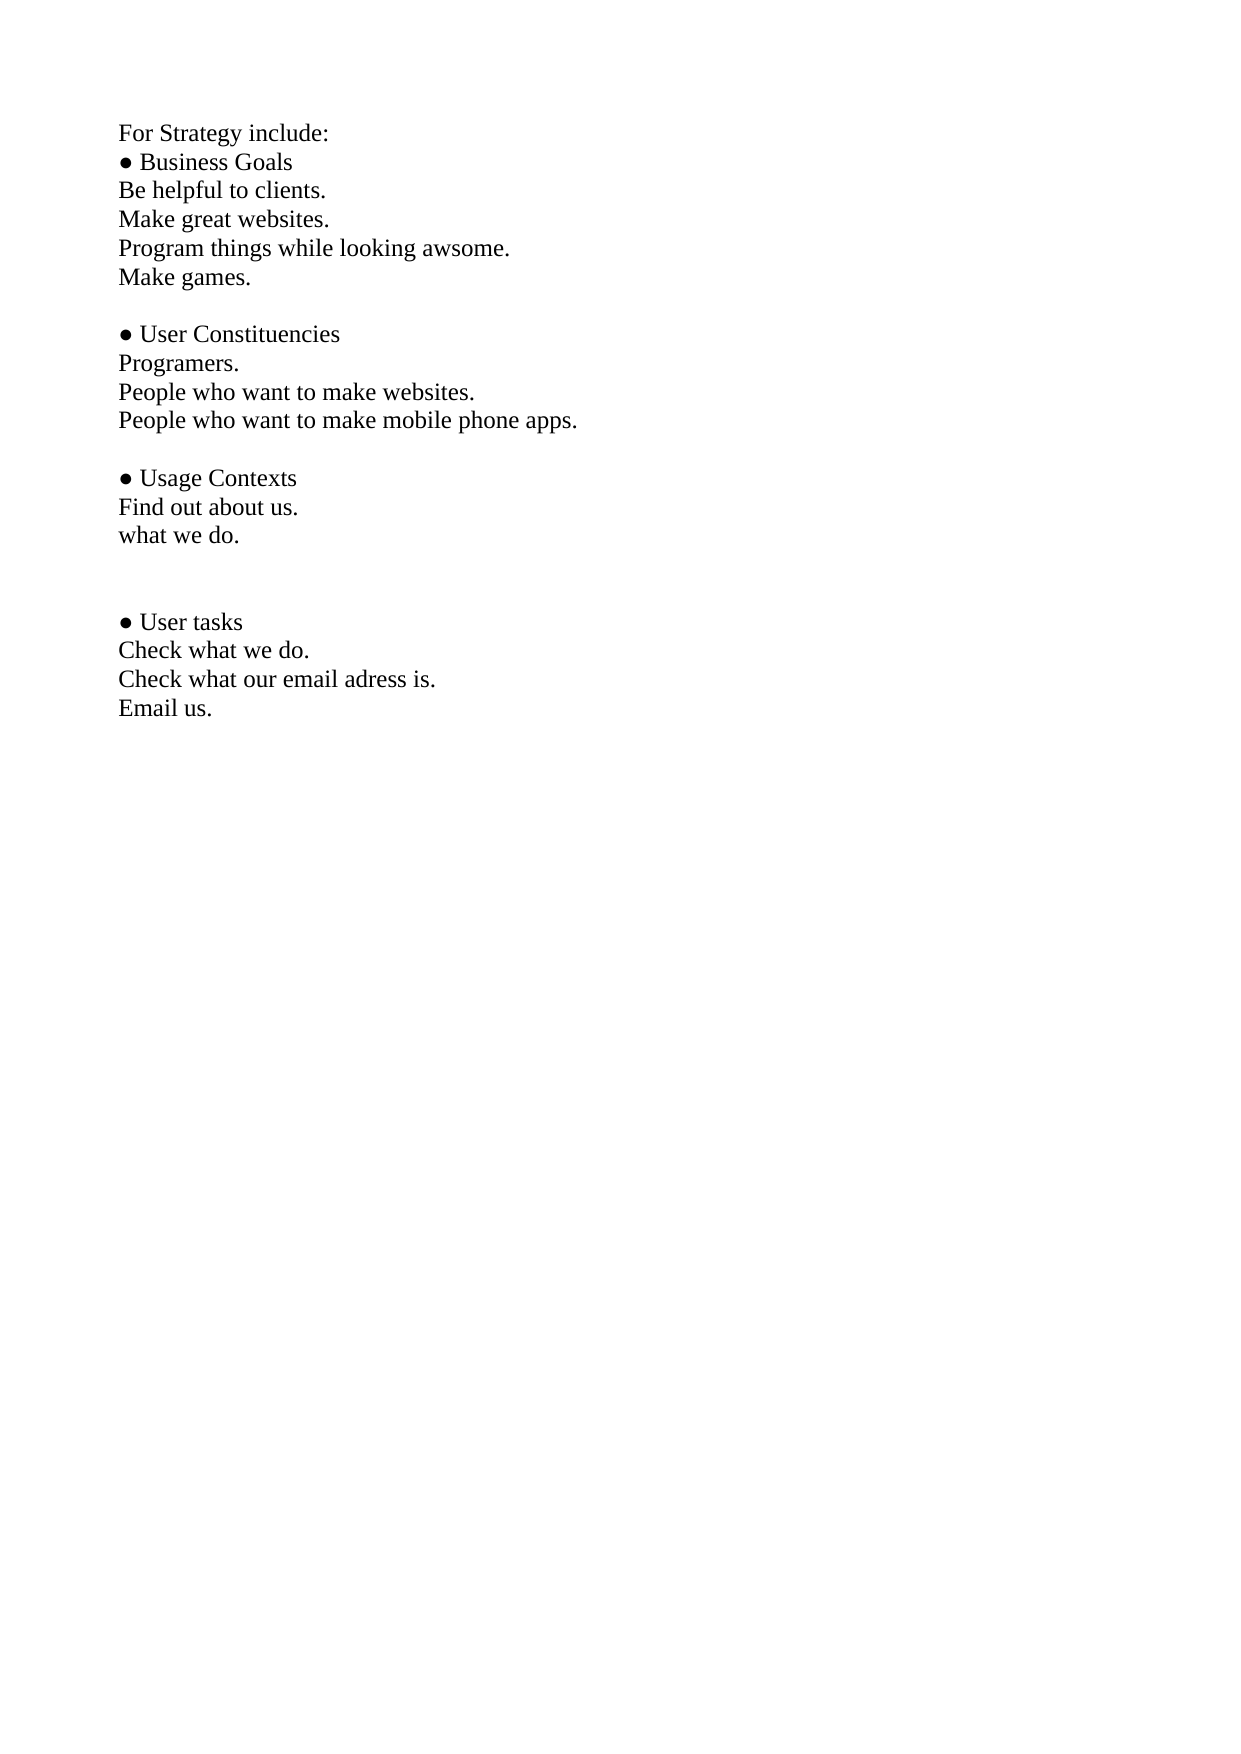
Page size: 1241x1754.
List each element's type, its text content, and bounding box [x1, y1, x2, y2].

text ● User Constituencies [118, 319, 1122, 348]
text ● User tasks [118, 607, 1122, 636]
text People who want to make mobile phone apps. [118, 406, 1122, 434]
text For Strategy include: [118, 118, 1122, 147]
text what we do. [118, 521, 1122, 549]
text Email us. [118, 693, 1122, 722]
text Check what our email adress is. [118, 664, 1122, 693]
text Check what we do. [118, 636, 1122, 664]
text ● Usage Contexts [118, 463, 1122, 492]
text Program things while looking awsome. [118, 233, 1122, 262]
text People who want to make websites. [118, 377, 1122, 406]
text Find out about us. [118, 492, 1122, 521]
text Be helpful to clients. [118, 176, 1122, 204]
text Make great websites. [118, 204, 1122, 233]
text ● Business Goals [118, 147, 1122, 176]
text Make games. [118, 262, 1122, 291]
text Programers. [118, 348, 1122, 377]
